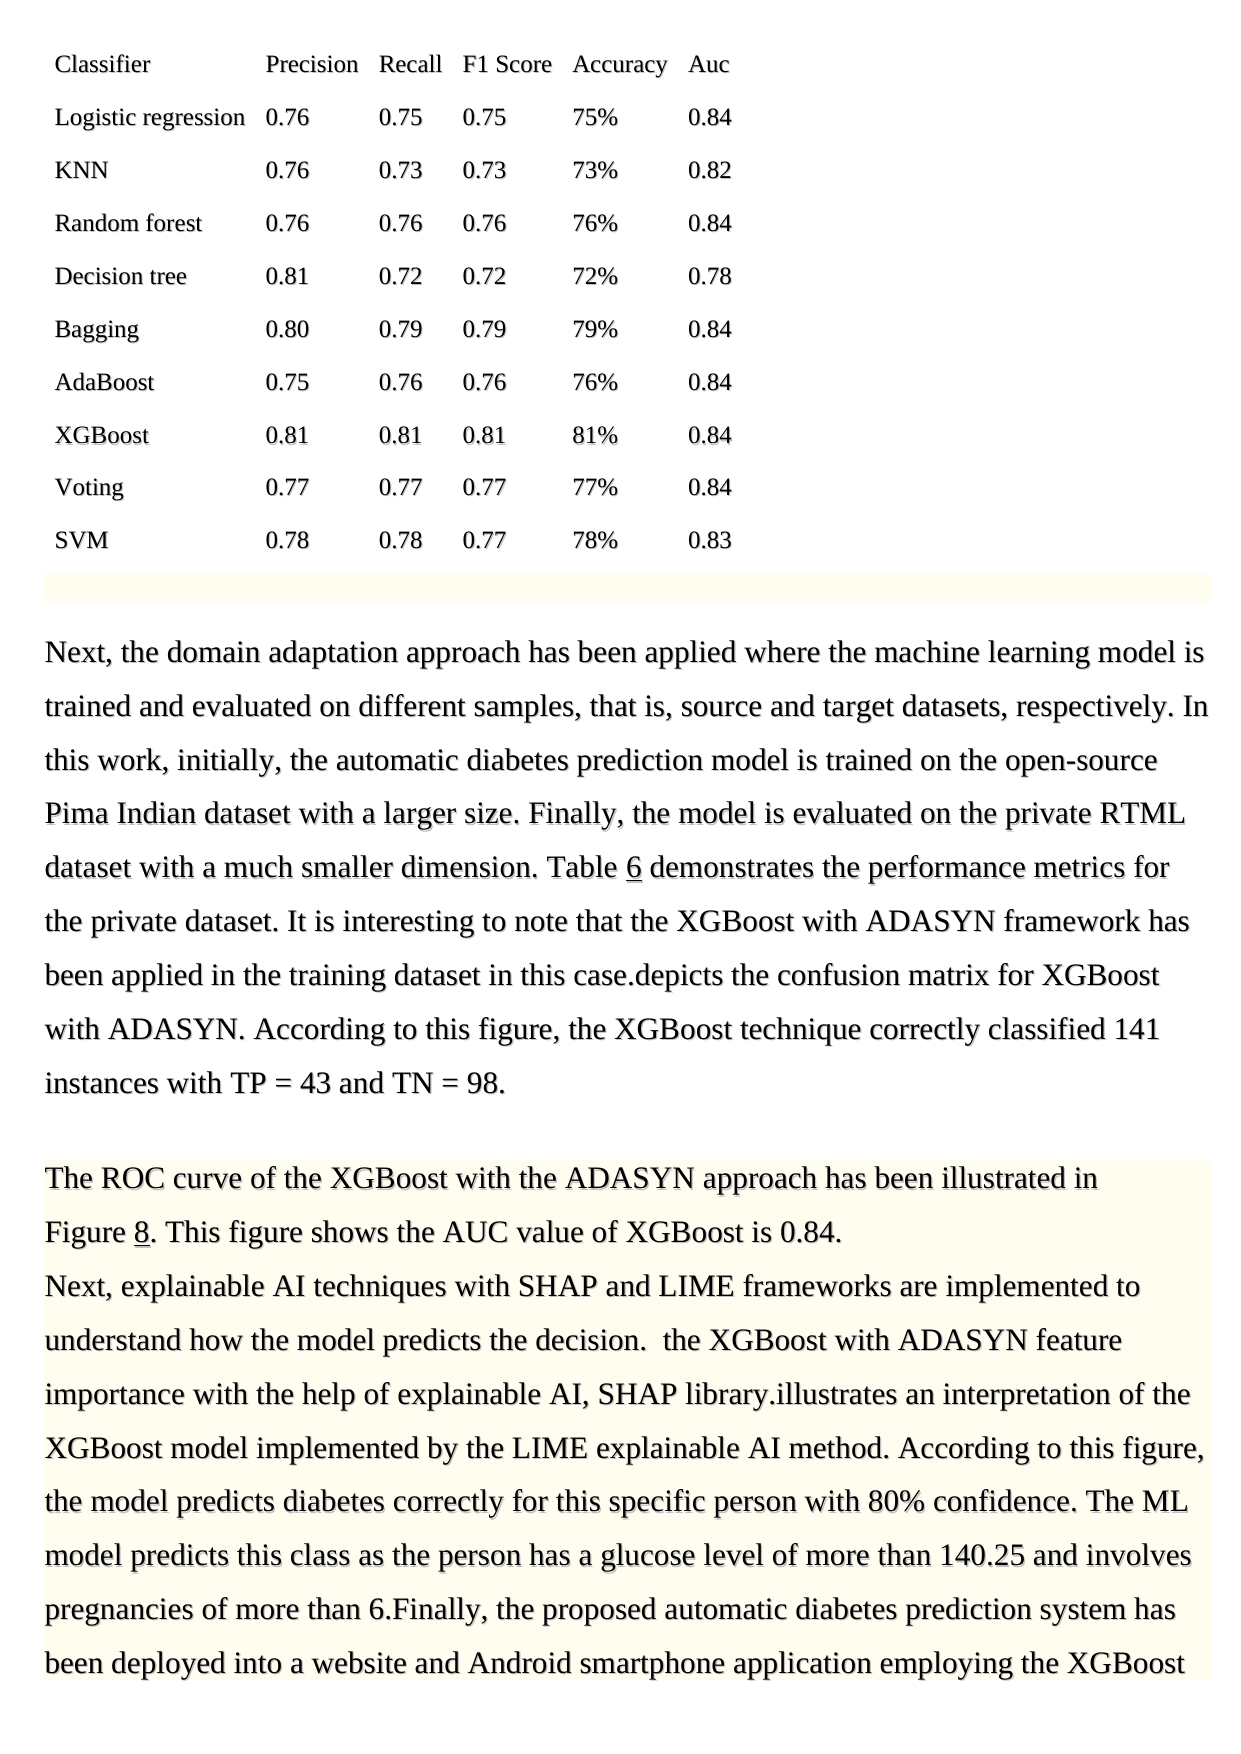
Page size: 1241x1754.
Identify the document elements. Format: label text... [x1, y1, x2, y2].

table_cell 0.76 [453, 204, 562, 256]
table_cell 76% [562, 363, 678, 416]
table_header Classifier [44, 44, 255, 97]
text Next, explainable AI techniques with SHAP and LIME frameworks are implemented to understand how the model predicts the decision. the XGBoost with ADASYN feature importance with the help of explainable AI, SHAP library.illustrates an interpretation of the XGBoost model implemented by the LIME explainable AI method. According to this figure, the model predicts diabetes correctly for this specific person with 80% confidence. The ML model predicts this class as the person has a glucose level of more than 140.25 and involves pregnancies of more than 6.Finally, the proposed automatic diabetes prediction system has been deployed into a website and Android smartphone application employing the XGBoost [44, 1267, 1211, 1680]
table_header Recall [369, 44, 452, 97]
table_cell XGBoost [44, 416, 255, 467]
table_cell 0.76 [453, 363, 562, 416]
table_cell 0.77 [255, 468, 368, 520]
table_cell 0.77 [453, 520, 562, 573]
table_cell 0.81 [453, 416, 562, 467]
table_cell KNN [44, 150, 255, 203]
text The ROC curve of the XGBoost with the ADASYN approach has been illustrated in Figure 8. This figure shows the AUC value of XGBoost is 0.84. [44, 1159, 1211, 1249]
table_cell 0.81 [369, 416, 452, 467]
table_cell 0.79 [453, 310, 562, 362]
table_cell 0.75 [369, 98, 452, 150]
table_cell Logistic regression [44, 98, 255, 150]
table_cell 0.81 [255, 416, 368, 467]
table_cell 75% [562, 98, 678, 150]
table_cell 0.75 [255, 363, 368, 416]
text Next, the domain adaptation approach has been applied where the machine learning model is trained and evaluated on different samples, that is, source and target datasets, respectively. In this work, initially, the automatic diabetes prediction model is trained on the open‐source Pima Indian dataset with a larger size. Finally, the model is evaluated on the private RTML dataset with a much smaller dimension. Table 6 demonstrates the performance metrics for the private dataset. It is interesting to note that the XGBoost with ADASYN framework has been applied in the training dataset in this case.depicts the confusion matrix for XGBoost with ADASYN. According to this figure, the XGBoost technique correctly classified 141 instances with TP = 43 and TN = 98. [44, 633, 1211, 1100]
table_cell 73% [562, 150, 678, 203]
table_cell 0.73 [453, 150, 562, 203]
table_cell 0.76 [369, 204, 452, 256]
table_cell 0.78 [255, 520, 368, 573]
table_cell 0.76 [255, 150, 368, 203]
table_cell 0.73 [369, 150, 452, 203]
table_cell 0.84 [678, 310, 742, 362]
table_cell 0.84 [678, 204, 742, 256]
table_header Auc [678, 44, 742, 97]
table_cell 0.77 [369, 468, 452, 520]
table_header F1 Score [453, 44, 562, 97]
table_cell 0.76 [369, 363, 452, 416]
table_cell 0.79 [369, 310, 452, 362]
table_cell 0.83 [678, 520, 742, 573]
table_cell Random forest [44, 204, 255, 256]
table_cell 78% [562, 520, 678, 573]
table_cell SVM [44, 520, 255, 573]
table_cell Voting [44, 468, 255, 520]
table_cell Decision tree [44, 256, 255, 309]
table_cell 0.82 [678, 150, 742, 203]
table_cell Bagging [44, 310, 255, 362]
table_cell 77% [562, 468, 678, 520]
table_cell 0.84 [678, 363, 742, 416]
table_cell 0.78 [678, 256, 742, 309]
table_cell 0.72 [453, 256, 562, 309]
table_cell 0.80 [255, 310, 368, 362]
table_cell 0.84 [678, 416, 742, 467]
table_header Accuracy [562, 44, 678, 97]
table_header Precision [255, 44, 368, 97]
table_cell 0.84 [678, 98, 742, 150]
table_cell 81% [562, 416, 678, 467]
table_cell 0.81 [255, 256, 368, 309]
table_cell 72% [562, 256, 678, 309]
table_cell 0.76 [255, 98, 368, 150]
table_cell 79% [562, 310, 678, 362]
table_cell AdaBoost [44, 363, 255, 416]
table_cell 76% [562, 204, 678, 256]
table_cell 0.75 [453, 98, 562, 150]
table_cell 0.76 [255, 204, 368, 256]
table_cell 0.78 [369, 520, 452, 573]
table_cell 0.77 [453, 468, 562, 520]
table_cell 0.72 [369, 256, 452, 309]
table_cell 0.84 [678, 468, 742, 520]
